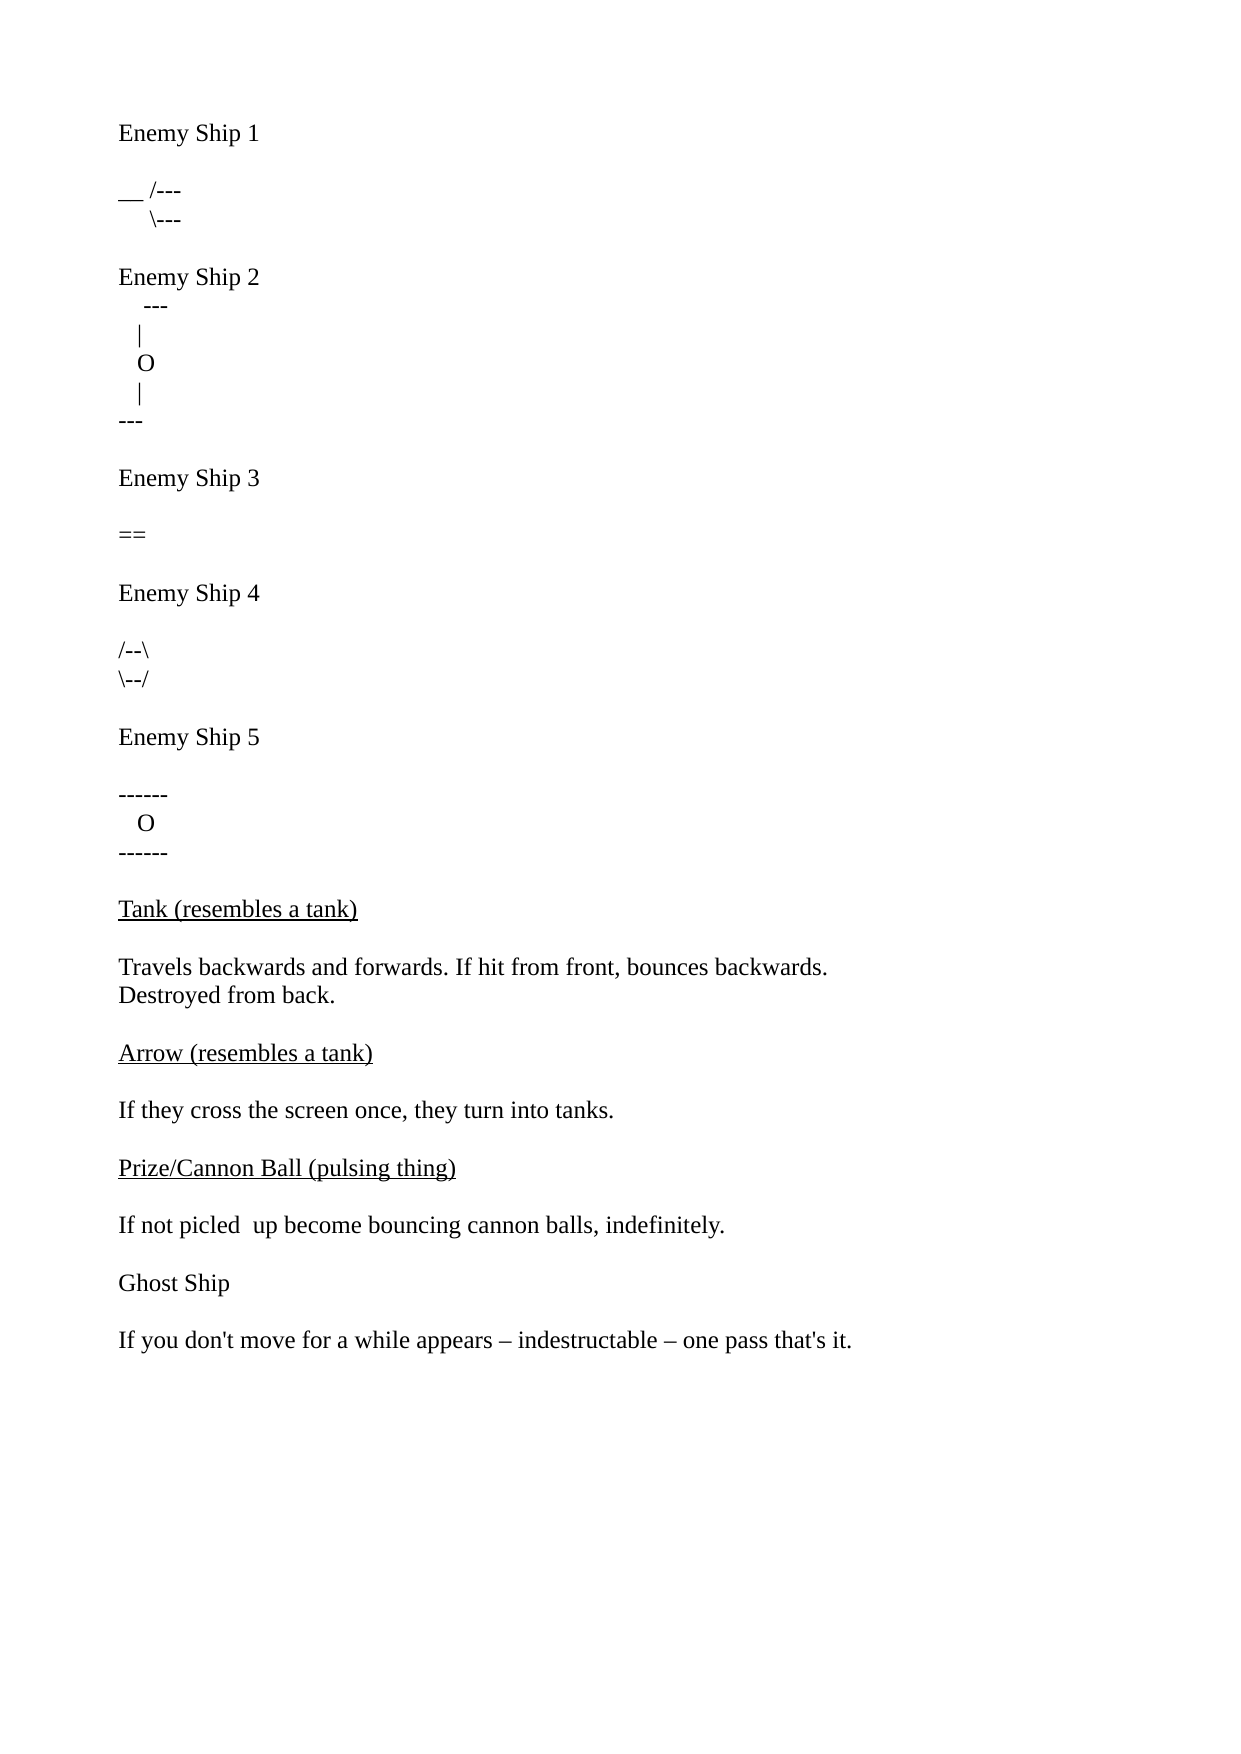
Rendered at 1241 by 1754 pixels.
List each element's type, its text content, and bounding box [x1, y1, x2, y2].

text Travels backwards and forwards. If hit from front, bounces backwards. [118, 952, 1122, 981]
text Tank (resembles a tank) [118, 894, 1122, 923]
text /--\ [118, 636, 1122, 664]
text If not picled up become bouncing cannon balls, indefinitely. [118, 1211, 1122, 1239]
text \--- [118, 204, 1122, 233]
text If they cross the screen once, they turn into tanks. [118, 1096, 1122, 1124]
text Enemy Ship 5 [118, 722, 1122, 751]
text --- [118, 291, 1122, 319]
text Enemy Ship 1 [118, 118, 1122, 147]
text If you don't move for a while appears – indestructable – one pass that's it. [118, 1326, 1122, 1354]
text Ghost Ship [118, 1268, 1122, 1297]
text __ /--- [118, 176, 1122, 204]
text ------ [118, 779, 1122, 808]
text | [118, 319, 1122, 348]
text O [118, 348, 1122, 377]
text == [118, 521, 1122, 549]
text Enemy Ship 3 [118, 463, 1122, 492]
text Prize/Cannon Ball (pulsing thing) [118, 1153, 1122, 1182]
text Destroyed from back. [118, 981, 1122, 1009]
text O [118, 808, 1122, 837]
text | [118, 377, 1122, 406]
text Arrow (resembles a tank) [118, 1038, 1122, 1067]
text --- [118, 406, 1122, 434]
text Enemy Ship 2 [118, 262, 1122, 291]
text \--/ [118, 664, 1122, 693]
text ------ [118, 837, 1122, 866]
text Enemy Ship 4 [118, 578, 1122, 607]
